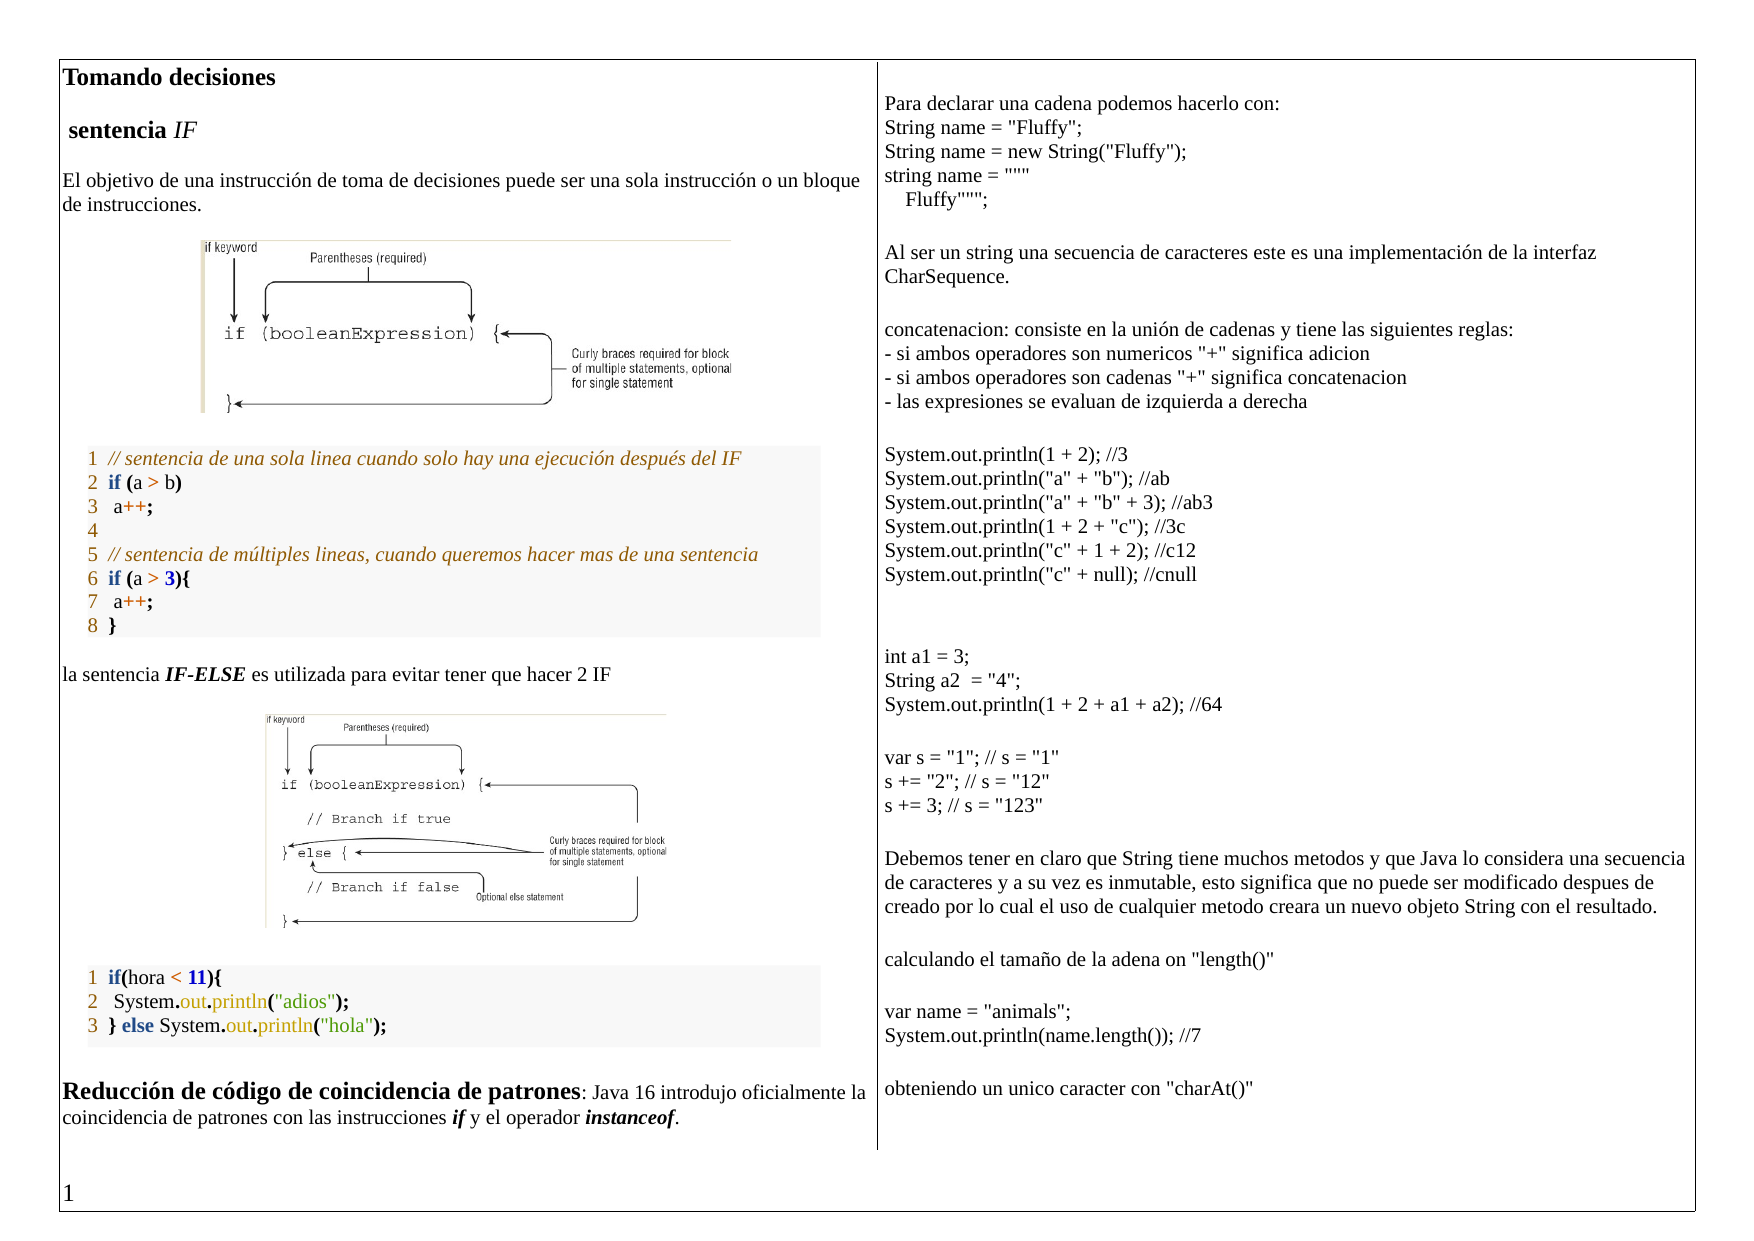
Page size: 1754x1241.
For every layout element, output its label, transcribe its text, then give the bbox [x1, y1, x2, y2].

text obteniendo un unico caracter con "charAt()" [884, 1076, 1692, 1100]
text - si ambos operadores son cadenas "+" significa concatenacion [884, 365, 1692, 389]
text System.out.println("a" + "b" + 3); //ab3 [884, 490, 1692, 514]
text - las expresiones se evaluan de izquierda a derecha [884, 389, 1692, 413]
picture [200, 240, 732, 413]
text var name = "animals"; [884, 999, 1692, 1023]
text System.out.println(name.length()); //7 [884, 1023, 1692, 1047]
text Debemos tener en claro que String tiene muchos metodos y que Java lo considera una secuencia de caracteres y a su vez es inmutable, esto significa que no puede ser modificado despues de creado por lo cual el uso de cualquier metodo creara un nuevo objeto String con el resultado. [884, 846, 1692, 918]
text String a2 = "4"; [884, 668, 1692, 692]
text Fluffy"""; [884, 187, 1692, 211]
text string name = """ [884, 163, 1692, 187]
picture [265, 714, 667, 928]
text System.out.println("a" + "b"); //ab [884, 466, 1692, 490]
text System.out.println(1 + 2 + "c"); //3c [884, 514, 1692, 538]
text Reducción de código de coincidencia de patrones: Java 16 introdujo oficialmente la coincidencia de patrones con las instrucciones if y el operador instanceof. [62, 1076, 869, 1129]
text System.out.println("c" + null); //cnull [884, 562, 1692, 586]
text calculando el tamaño de la adena on "length()" [884, 946, 1692, 971]
text String name = "Fluffy"; [884, 115, 1692, 139]
text El objetivo de una instrucción de toma de decisiones puede ser una sola instrucción o un bloque de instrucciones. [62, 168, 869, 216]
text concatenacion: consiste en la unión de cadenas y tiene las siguientes reglas: [884, 317, 1692, 341]
text Para declarar una cadena podemos hacerlo con: [884, 91, 1692, 115]
text System.out.println(1 + 2 + a1 + a2); //64 [884, 692, 1692, 716]
text System.out.println(1 + 2); //3 [884, 442, 1692, 466]
text Al ser un string una secuencia de caracteres este es una implementación de la interfaz CharSequence. [884, 240, 1692, 288]
text sentencia IF [62, 115, 869, 144]
text s += 3; // s = "123" [884, 793, 1692, 817]
text String name = new String("Fluffy"); [884, 139, 1692, 163]
text var s = "1"; // s = "1" [884, 744, 1692, 769]
text int a1 = 3; [884, 644, 1692, 668]
text la sentencia IF-ELSE es utilizada para evitar tener que hacer 2 IF [62, 662, 869, 686]
text s += "2"; // s = "12" [884, 769, 1692, 793]
text Tomando decisiones [62, 62, 869, 91]
text - si ambos operadores son numericos "+" significa adicion [884, 341, 1692, 365]
text System.out.println("c" + 1 + 2); //c12 [884, 538, 1692, 562]
